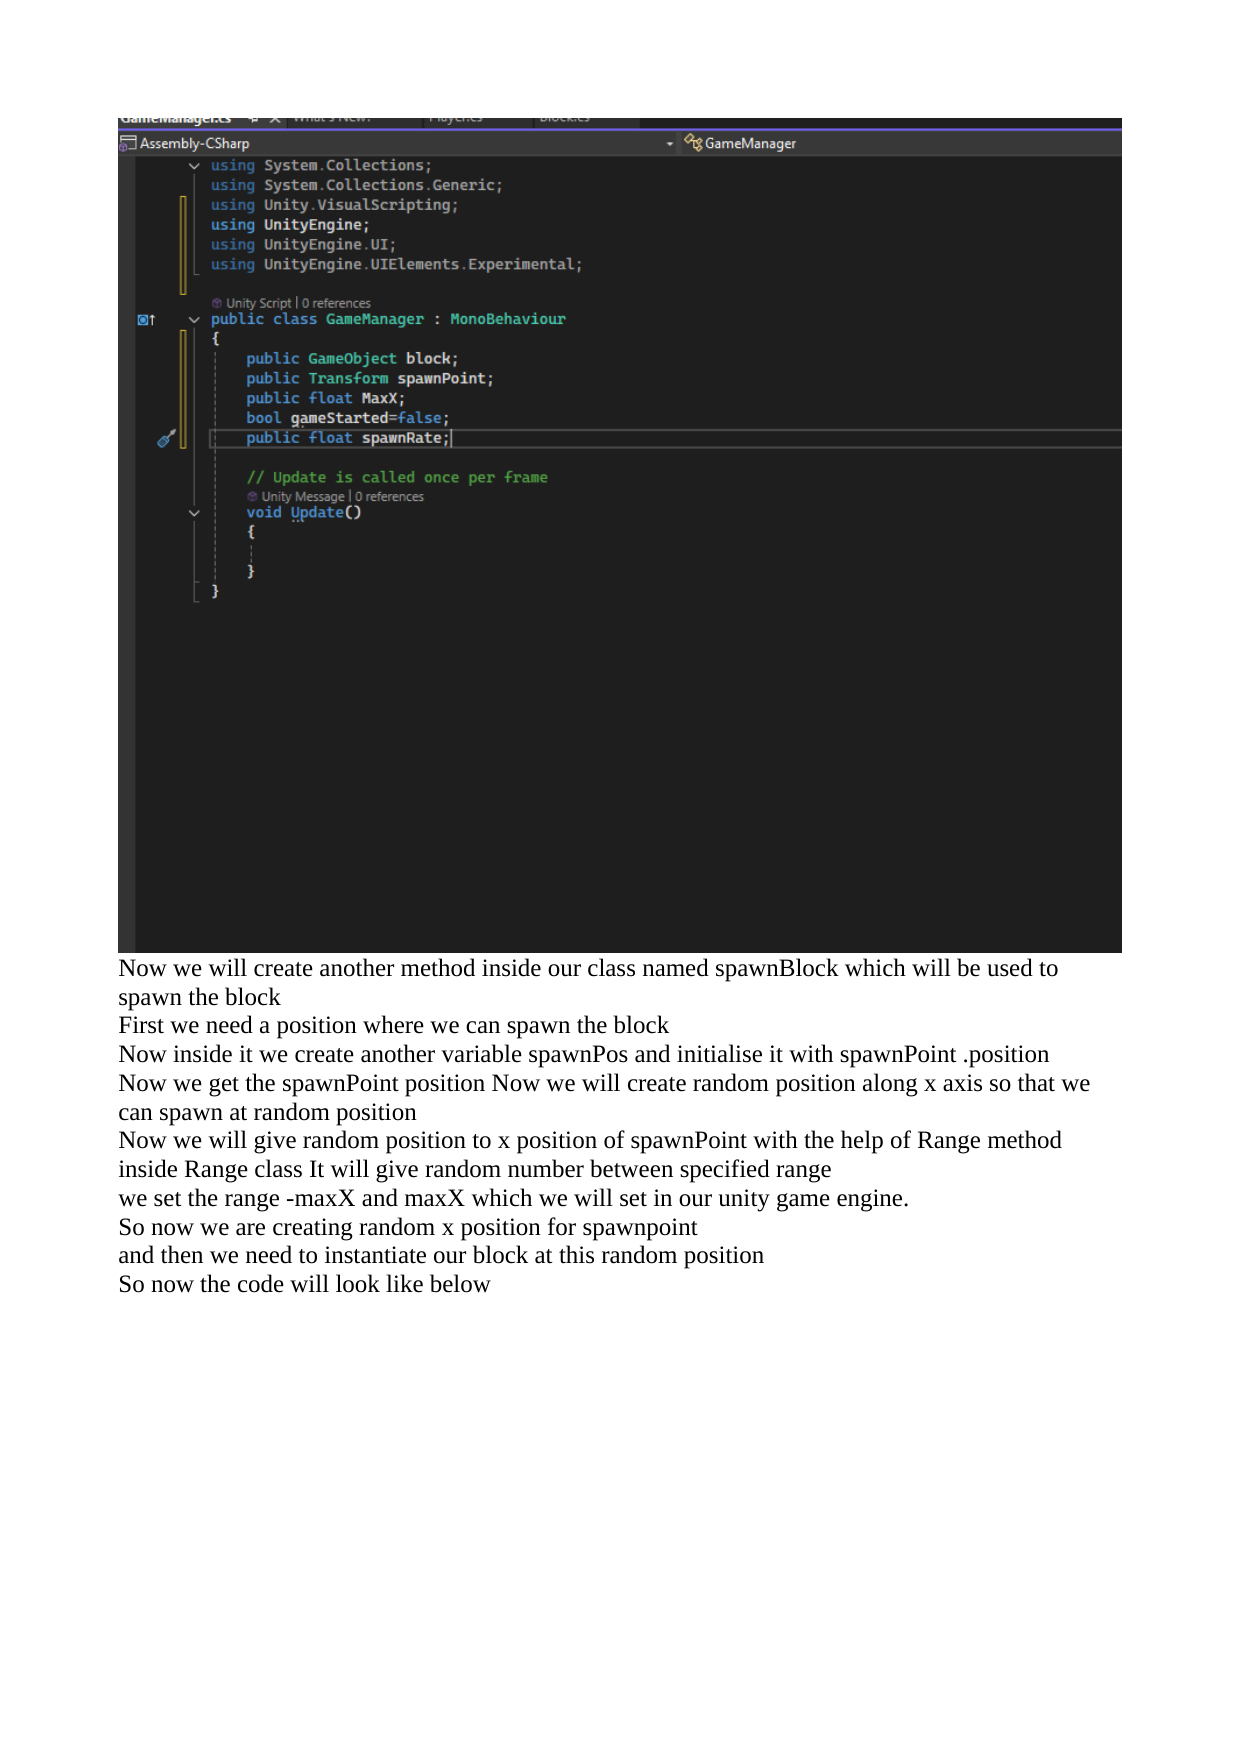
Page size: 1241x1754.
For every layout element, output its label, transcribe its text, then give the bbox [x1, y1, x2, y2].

text Now we get the spawnPoint position Now we will create random position along x axis so that we can spawn at random position [118, 1068, 1122, 1126]
text First we need a position where we can spawn the block [118, 1011, 1122, 1039]
text So now we are creating random x position for spawnpoint [118, 1212, 1122, 1241]
text and then we need to instantiate our block at this random position [118, 1241, 1122, 1269]
text Now we will give random position to x position of spawnPoint with the help of Range method inside Range class It will give random number between specified range [118, 1126, 1122, 1183]
text we set the range -maxX and maxX which we will set in our unity game engine. [118, 1183, 1122, 1212]
text Now we will create another method inside our class named spawnBlock which will be used to spawn the block [118, 953, 1122, 1011]
text Now inside it we create another variable spawnPos and initialise it with spawnPoint .position [118, 1039, 1122, 1068]
text So now the code will look like below [118, 1269, 1122, 1298]
picture [118, 118, 1122, 953]
